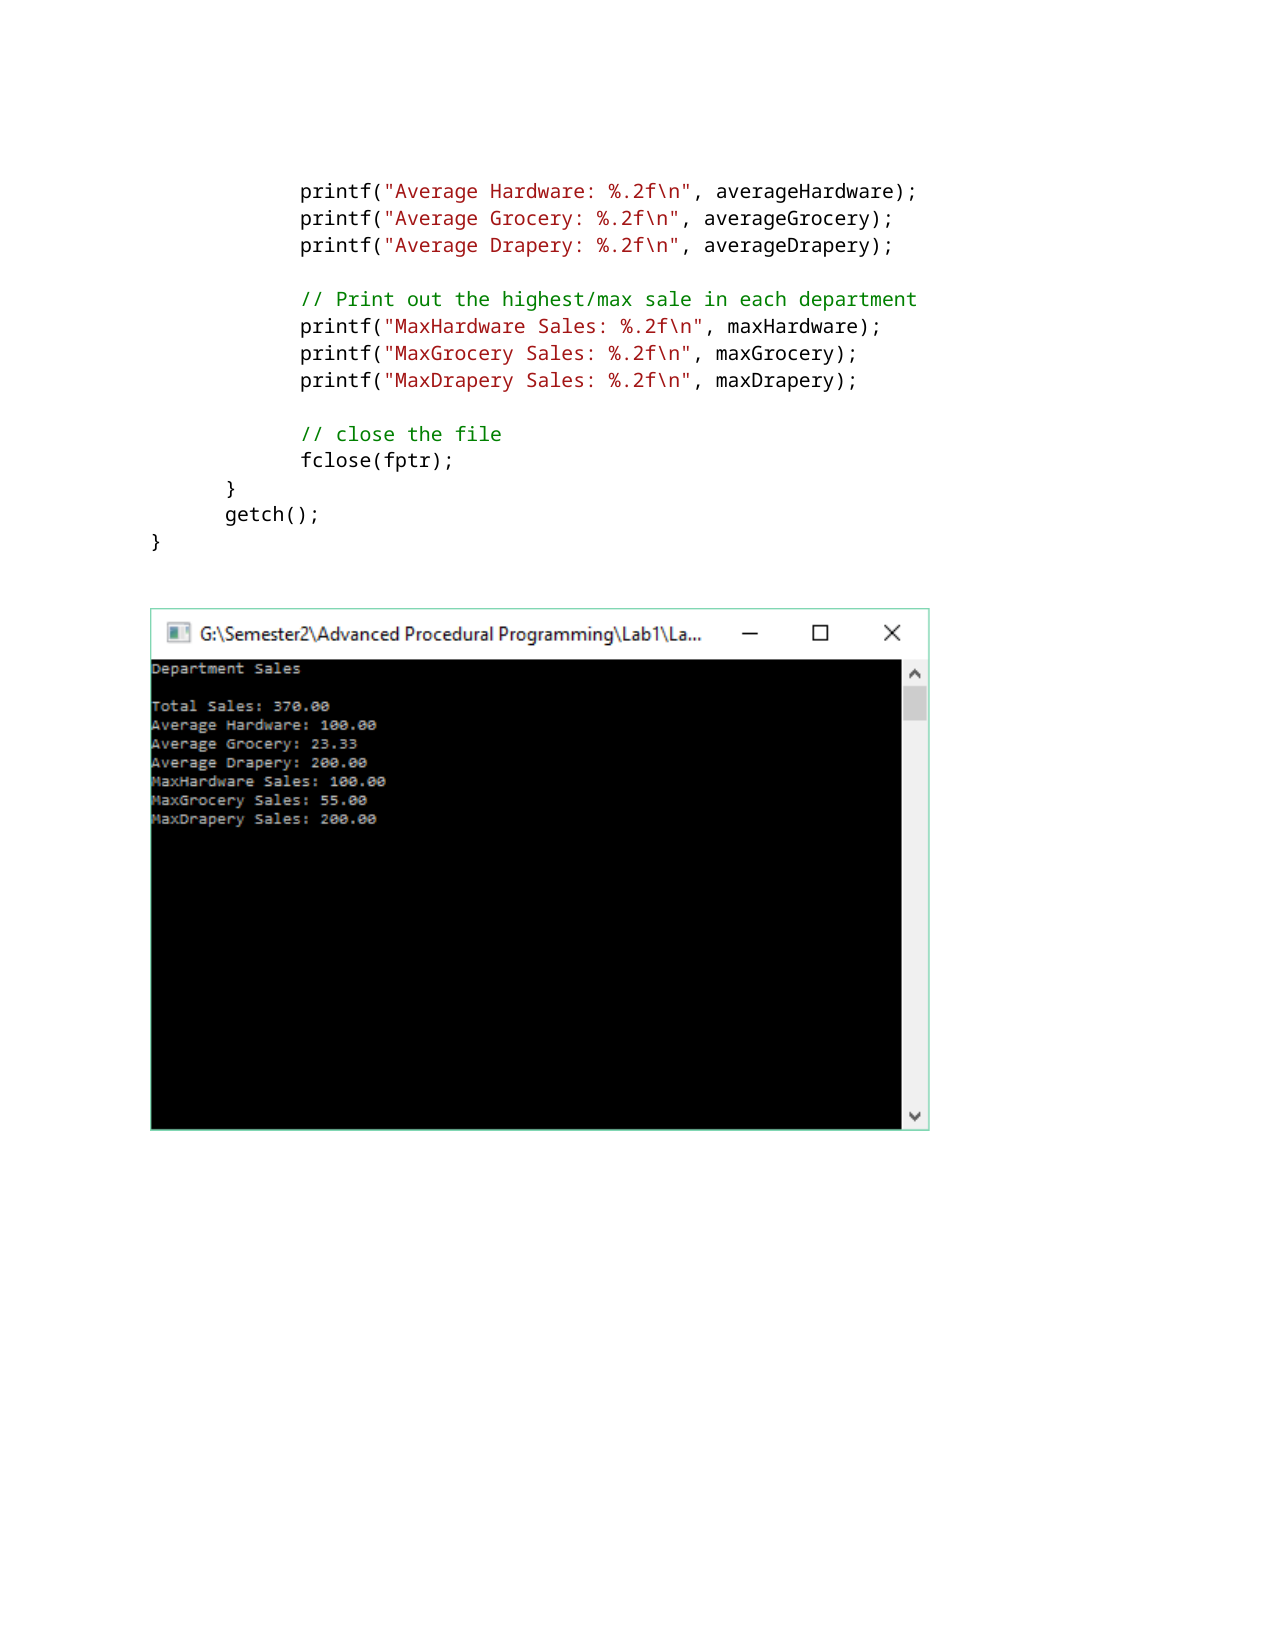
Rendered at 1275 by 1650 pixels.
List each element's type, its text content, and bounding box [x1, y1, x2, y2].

text printf("Average Grocery: %.2f\n", averageGrocery); [150, 204, 1125, 231]
text printf("Average Hardware: %.2f\n", averageHardware); [150, 177, 1125, 204]
text fclose(fptr); [150, 447, 1125, 474]
text // Print out the highest/max sale in each department [150, 285, 1125, 312]
text printf("MaxHardware Sales: %.2f\n", maxHardware); [150, 312, 1125, 339]
text printf("MaxGrocery Sales: %.2f\n", maxGrocery); [150, 339, 1125, 366]
text } [150, 474, 1125, 501]
text printf("MaxDrapery Sales: %.2f\n", maxDrapery); [150, 366, 1125, 393]
text // close the file [150, 420, 1125, 447]
text } [150, 528, 1125, 555]
text getch(); [150, 501, 1125, 528]
text printf("Average Drapery: %.2f\n", averageDrapery); [150, 231, 1125, 258]
